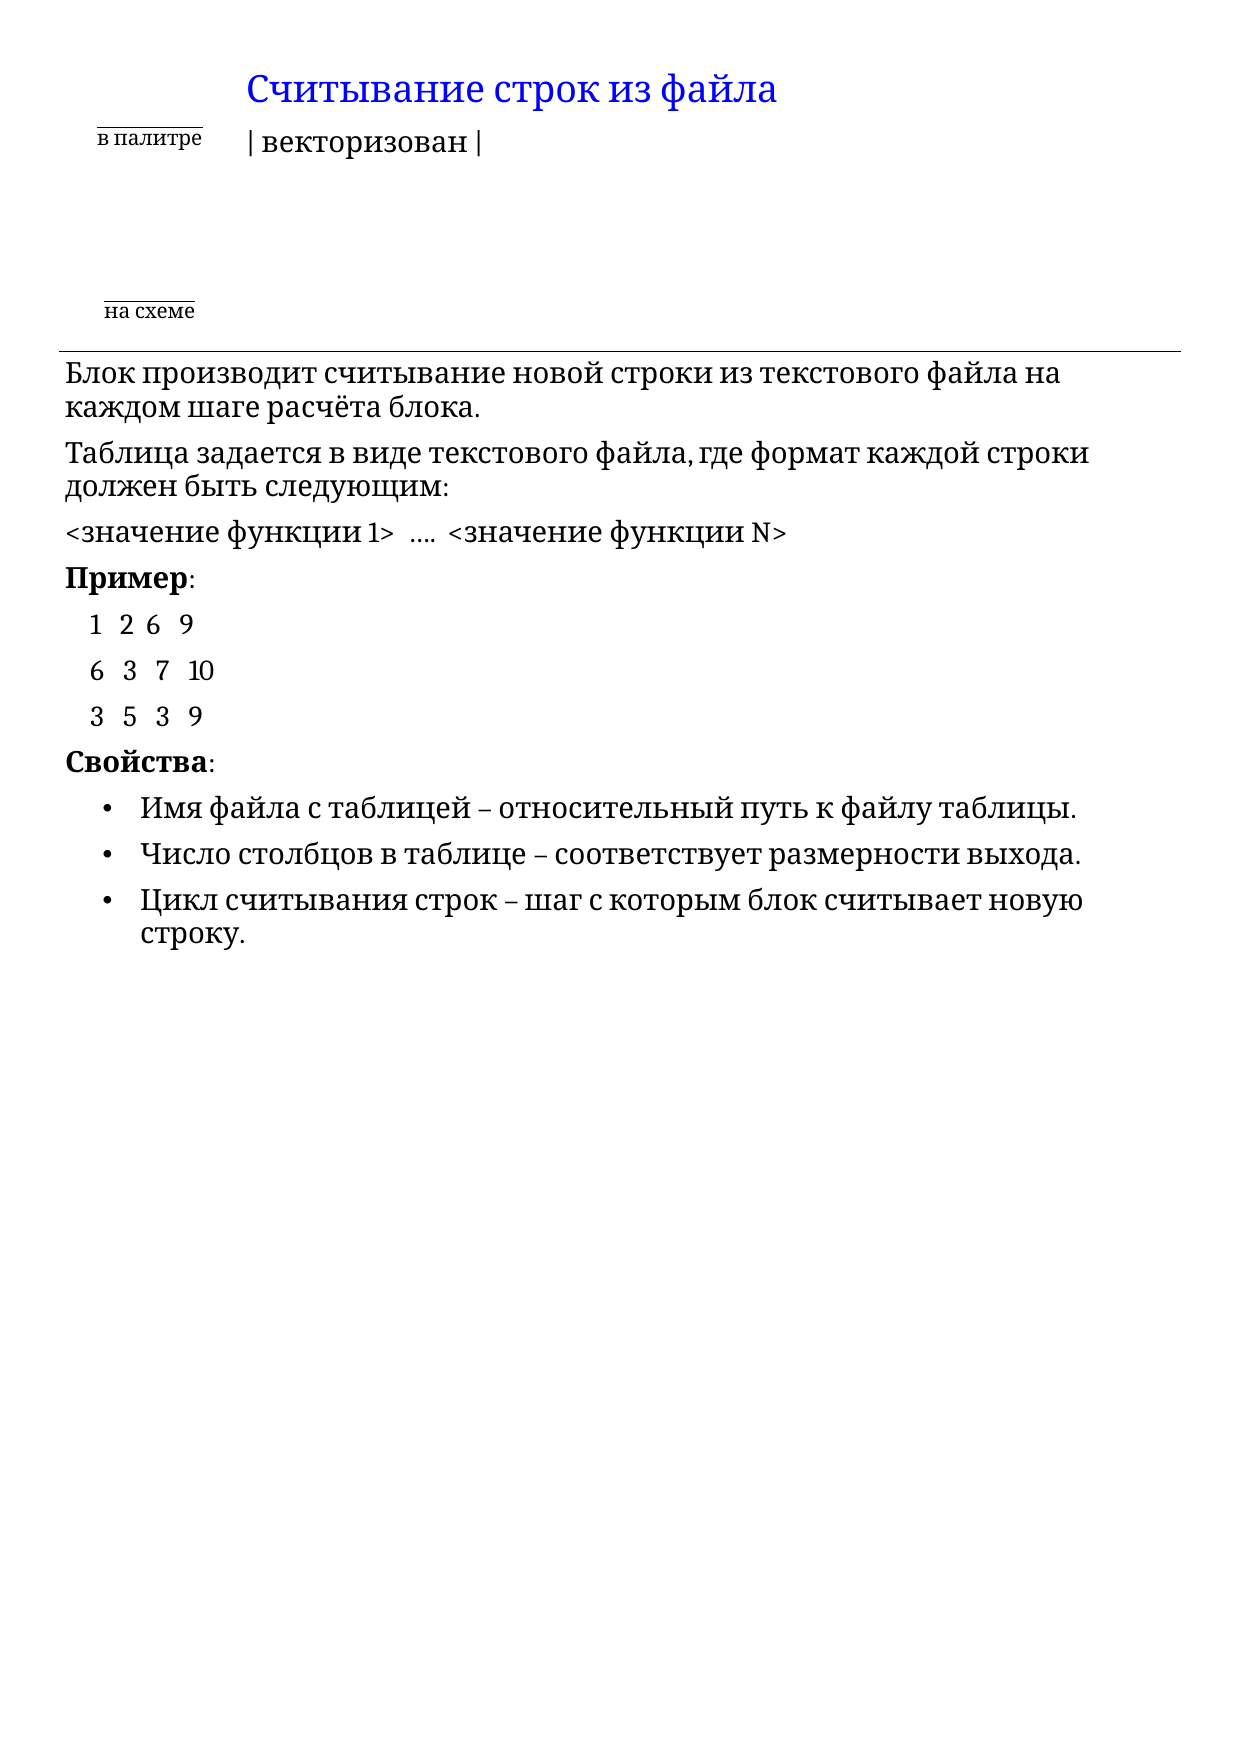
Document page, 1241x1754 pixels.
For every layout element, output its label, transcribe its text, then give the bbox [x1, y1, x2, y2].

table_cell на схеме [59, 294, 240, 351]
table_cell в палитре [59, 121, 240, 178]
table_header [59, 59, 240, 121]
table_cell Блок производит считывание новой строки из текстового файла на каждом шаге расчёта блока. Таблица задается в виде текстового файла, где формат каждой строки должен быть следующим: <значение функции 1> …. <значение функции N> Пример: 1 2 6 9 6 3 7 10 3 5 3 9 Свойства: Имя файла с таблицей – относительный путь к файлу таблицы. Число столбцов в таблице – соответствует размерности выхода. Цикл считывания строк – шаг с которым блок считывает новую строку. [59, 352, 1181, 969]
table_cell [240, 178, 1181, 294]
table_cell [59, 178, 240, 294]
table_cell [240, 294, 1181, 351]
table_cell | векторизован | [240, 121, 1181, 178]
table_header Считывание строк из файла [240, 59, 1181, 121]
